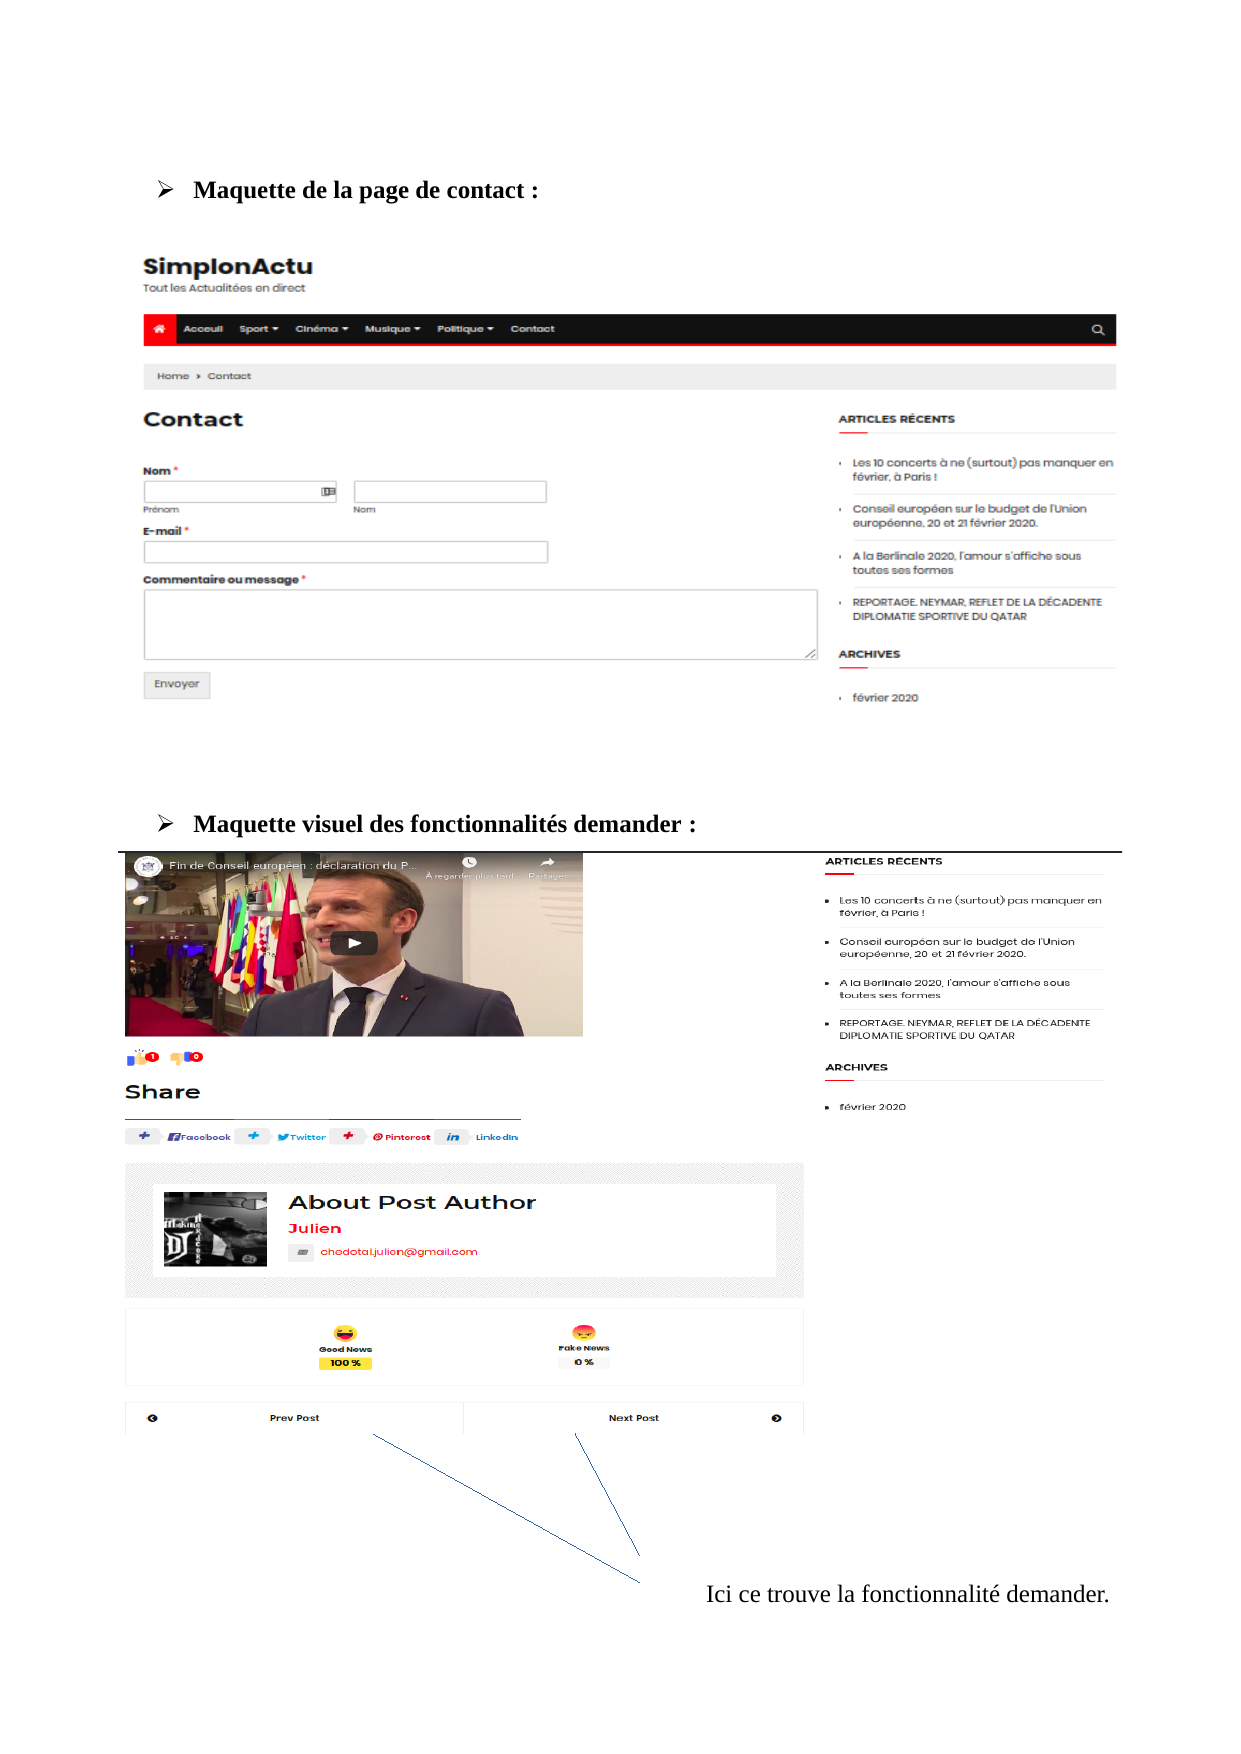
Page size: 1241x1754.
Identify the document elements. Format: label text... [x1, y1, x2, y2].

list Maquette de la page de contact : [156, 176, 1122, 204]
picture [127, 255, 1132, 724]
list Maquette visuel des fonctionnalités demander : [156, 809, 1122, 838]
picture [118, 851, 1123, 1434]
